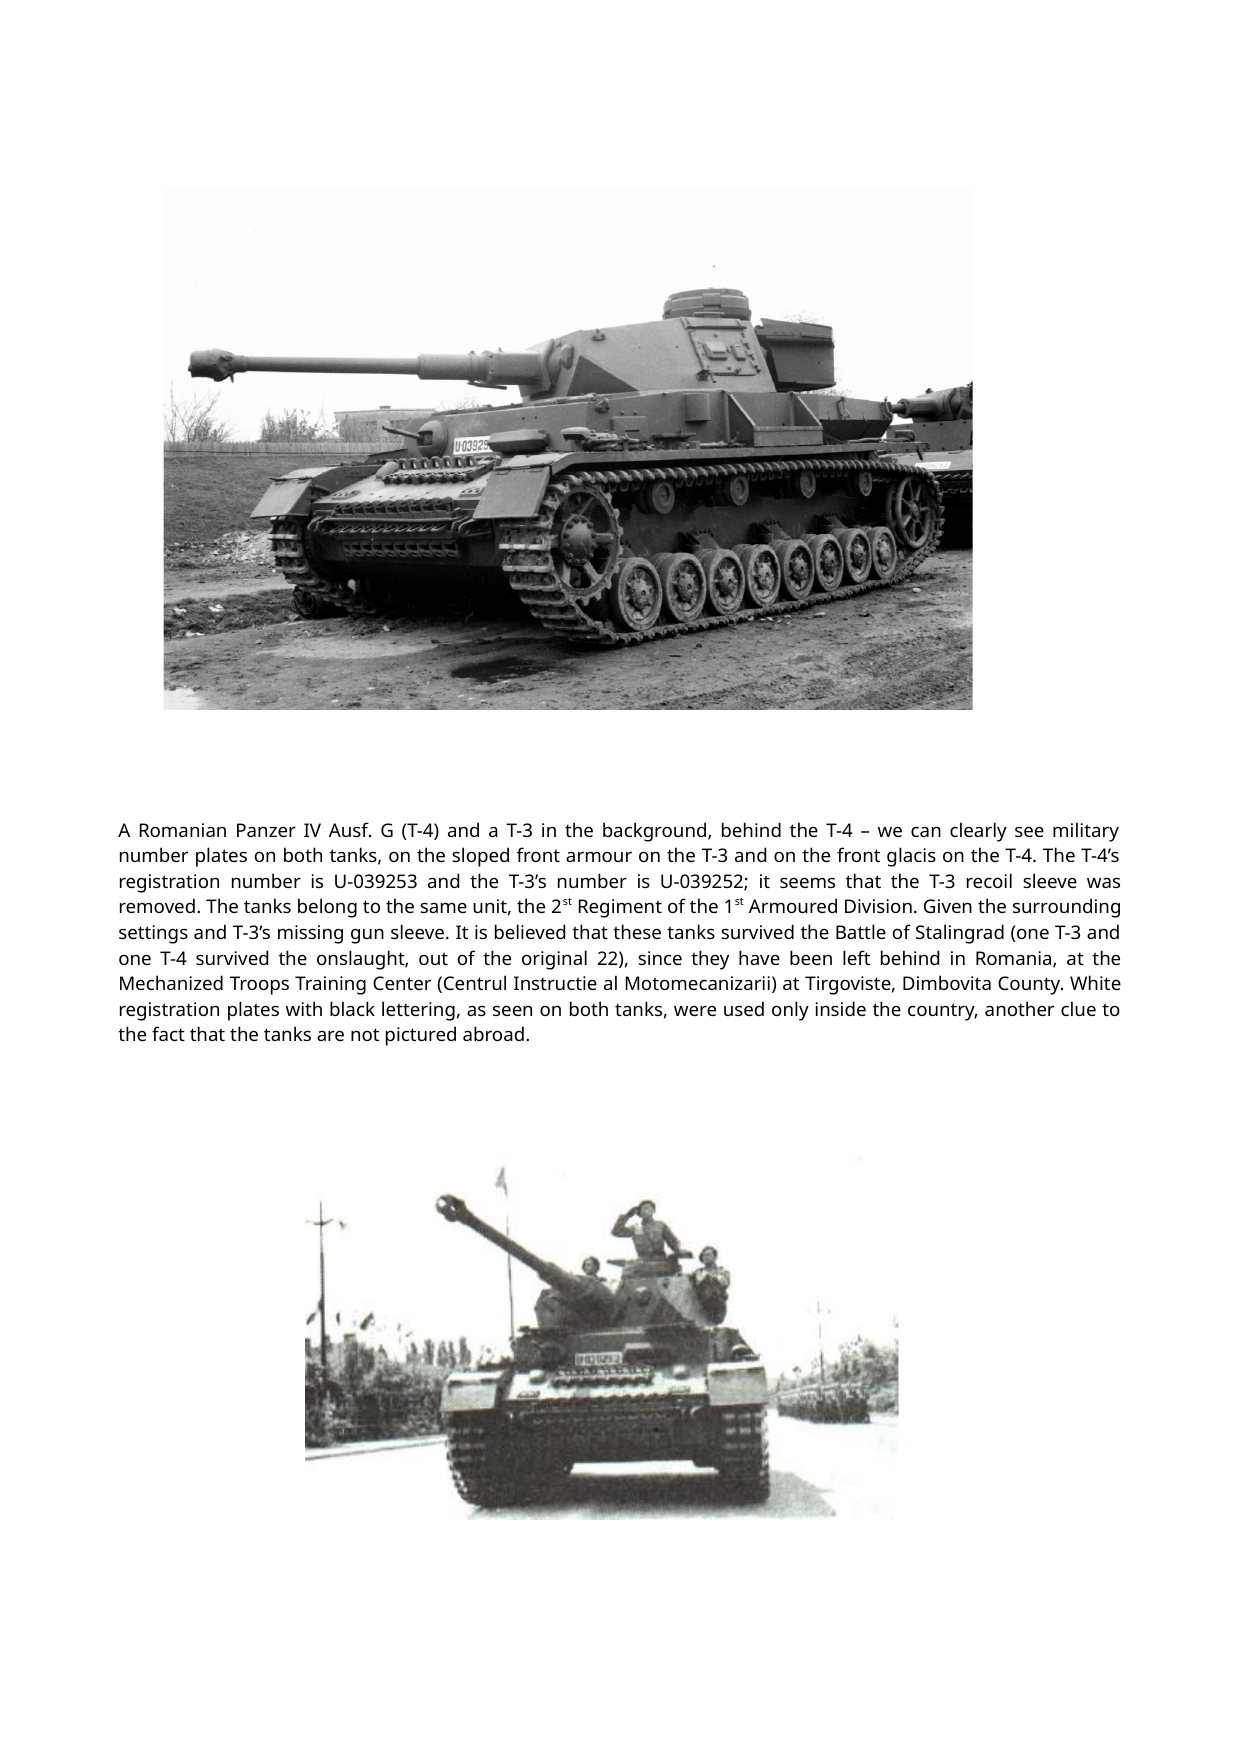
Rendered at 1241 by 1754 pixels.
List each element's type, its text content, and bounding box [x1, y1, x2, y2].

text A Romanian Panzer IV Ausf. G (T-4) and a T-3 in the background, behind the T-4 – we can clearly see military number plates on both tanks, on the sloped front armour on the T-3 and on the front glacis on the T-4. The T-4’s registration number is U-039253 and the T-3’s number is U-039252; it seems that the T-3 recoil sleeve was removed. The tanks belong to the same unit, the 2st Regiment of the 1st Armoured Division. Given the surrounding settings and T-3’s missing gun sleeve. It is believed that these tanks survived the Battle of Stalingrad (one T-3 and one T-4 survived the onslaught, out of the original 22), since they have been left behind in Romania, at the Mechanized Troops Training Center (Centrul Instructie al Motomecanizarii) at Tirgoviste, Dimbovita County. White registration plates with black lettering, as seen on both tanks, were used only inside the country, another clue to the fact that the tanks are not pictured abroad. [118, 817, 1122, 1047]
picture [305, 1094, 899, 1520]
picture [163, 188, 973, 710]
